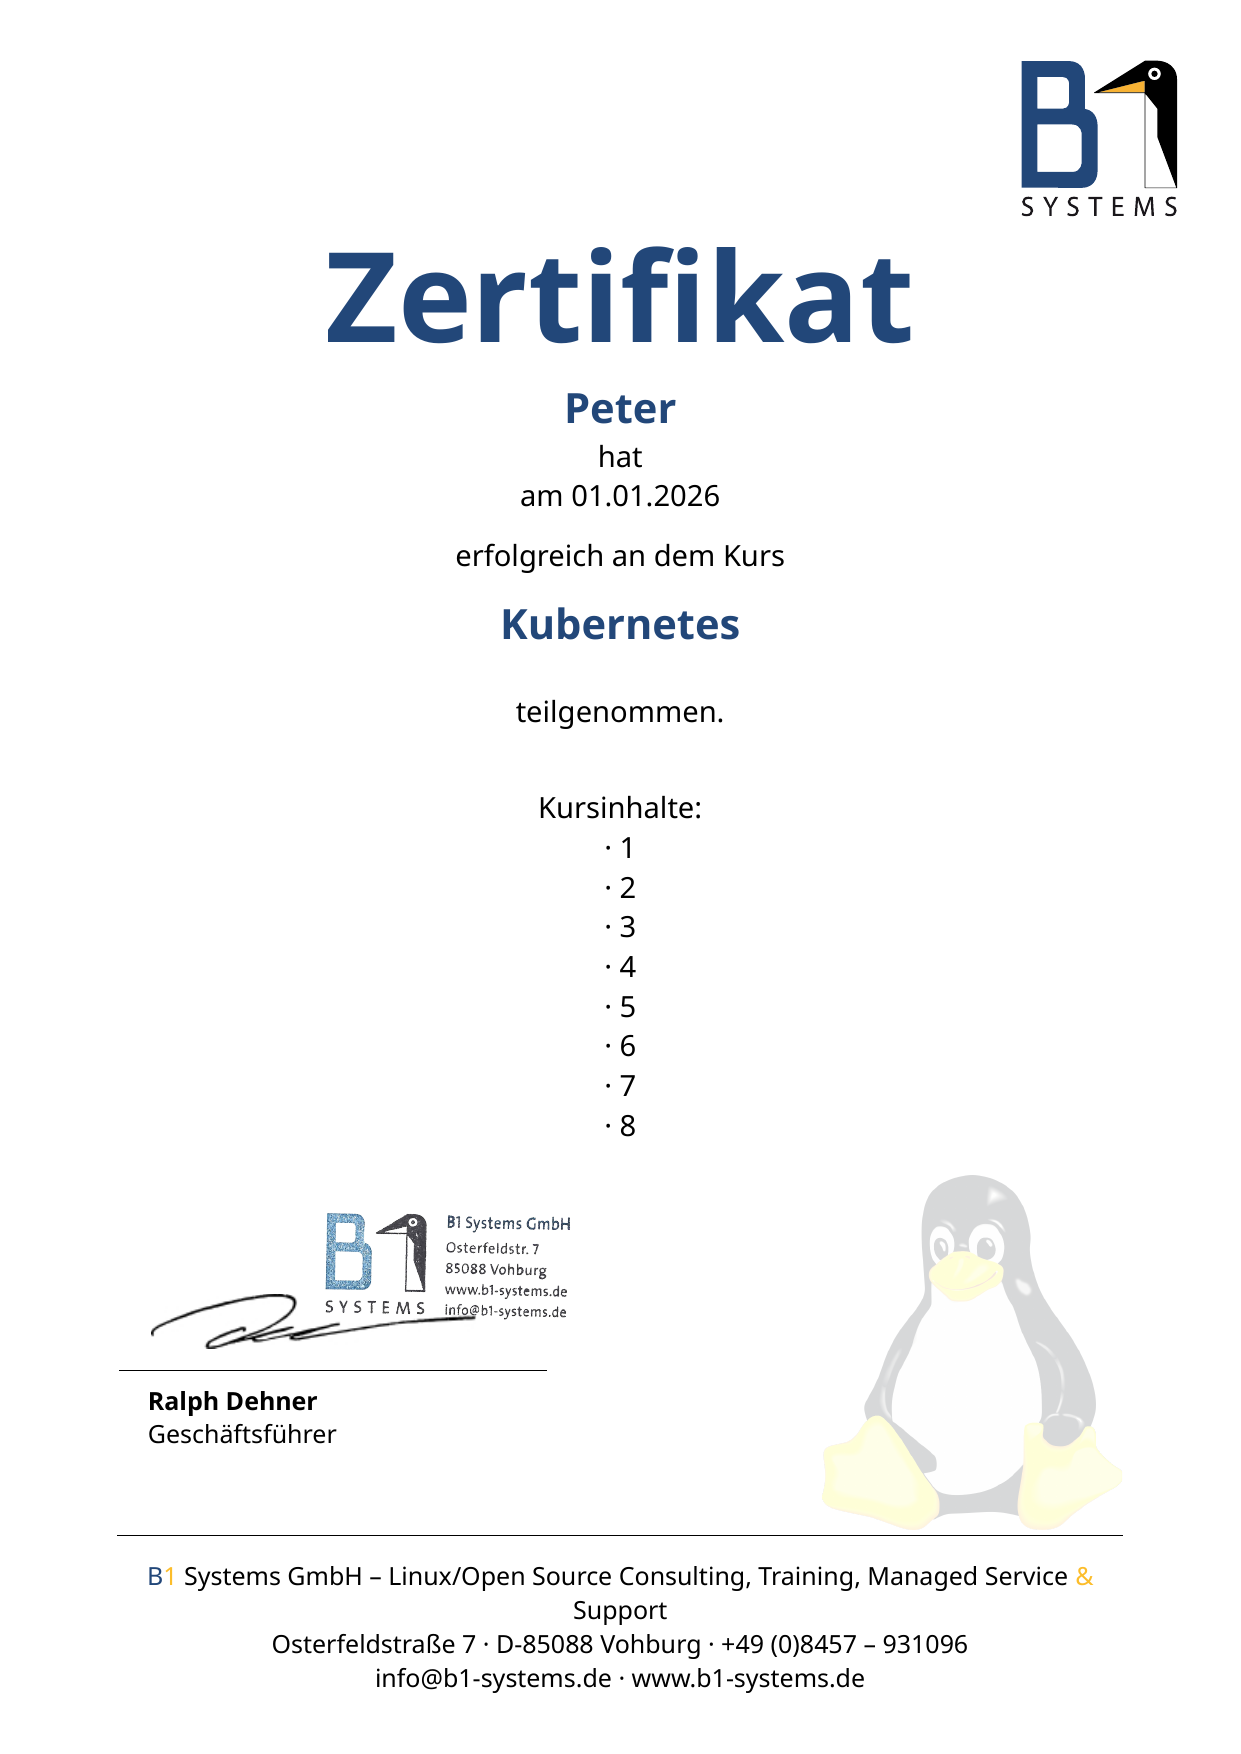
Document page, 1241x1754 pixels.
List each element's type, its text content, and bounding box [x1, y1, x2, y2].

text Zertifikat [118, 209, 1122, 379]
text Geschäftsführer [148, 1417, 822, 1451]
text erfolgreich an dem Kurs [118, 535, 1122, 575]
text Peter [118, 379, 1122, 436]
text Kursinhalte: [118, 788, 1122, 827]
text teilgenommen. [118, 691, 1122, 731]
text Ralph Dehner [148, 1383, 822, 1417]
text hat [118, 436, 1122, 476]
picture [151, 1193, 597, 1349]
text am 01.01.2026 [118, 476, 1122, 515]
text · 1 · 2 · 3 · 4 · 5 · 6 · 7 · 8 [118, 827, 1122, 1145]
text Kubernetes [118, 595, 1122, 651]
